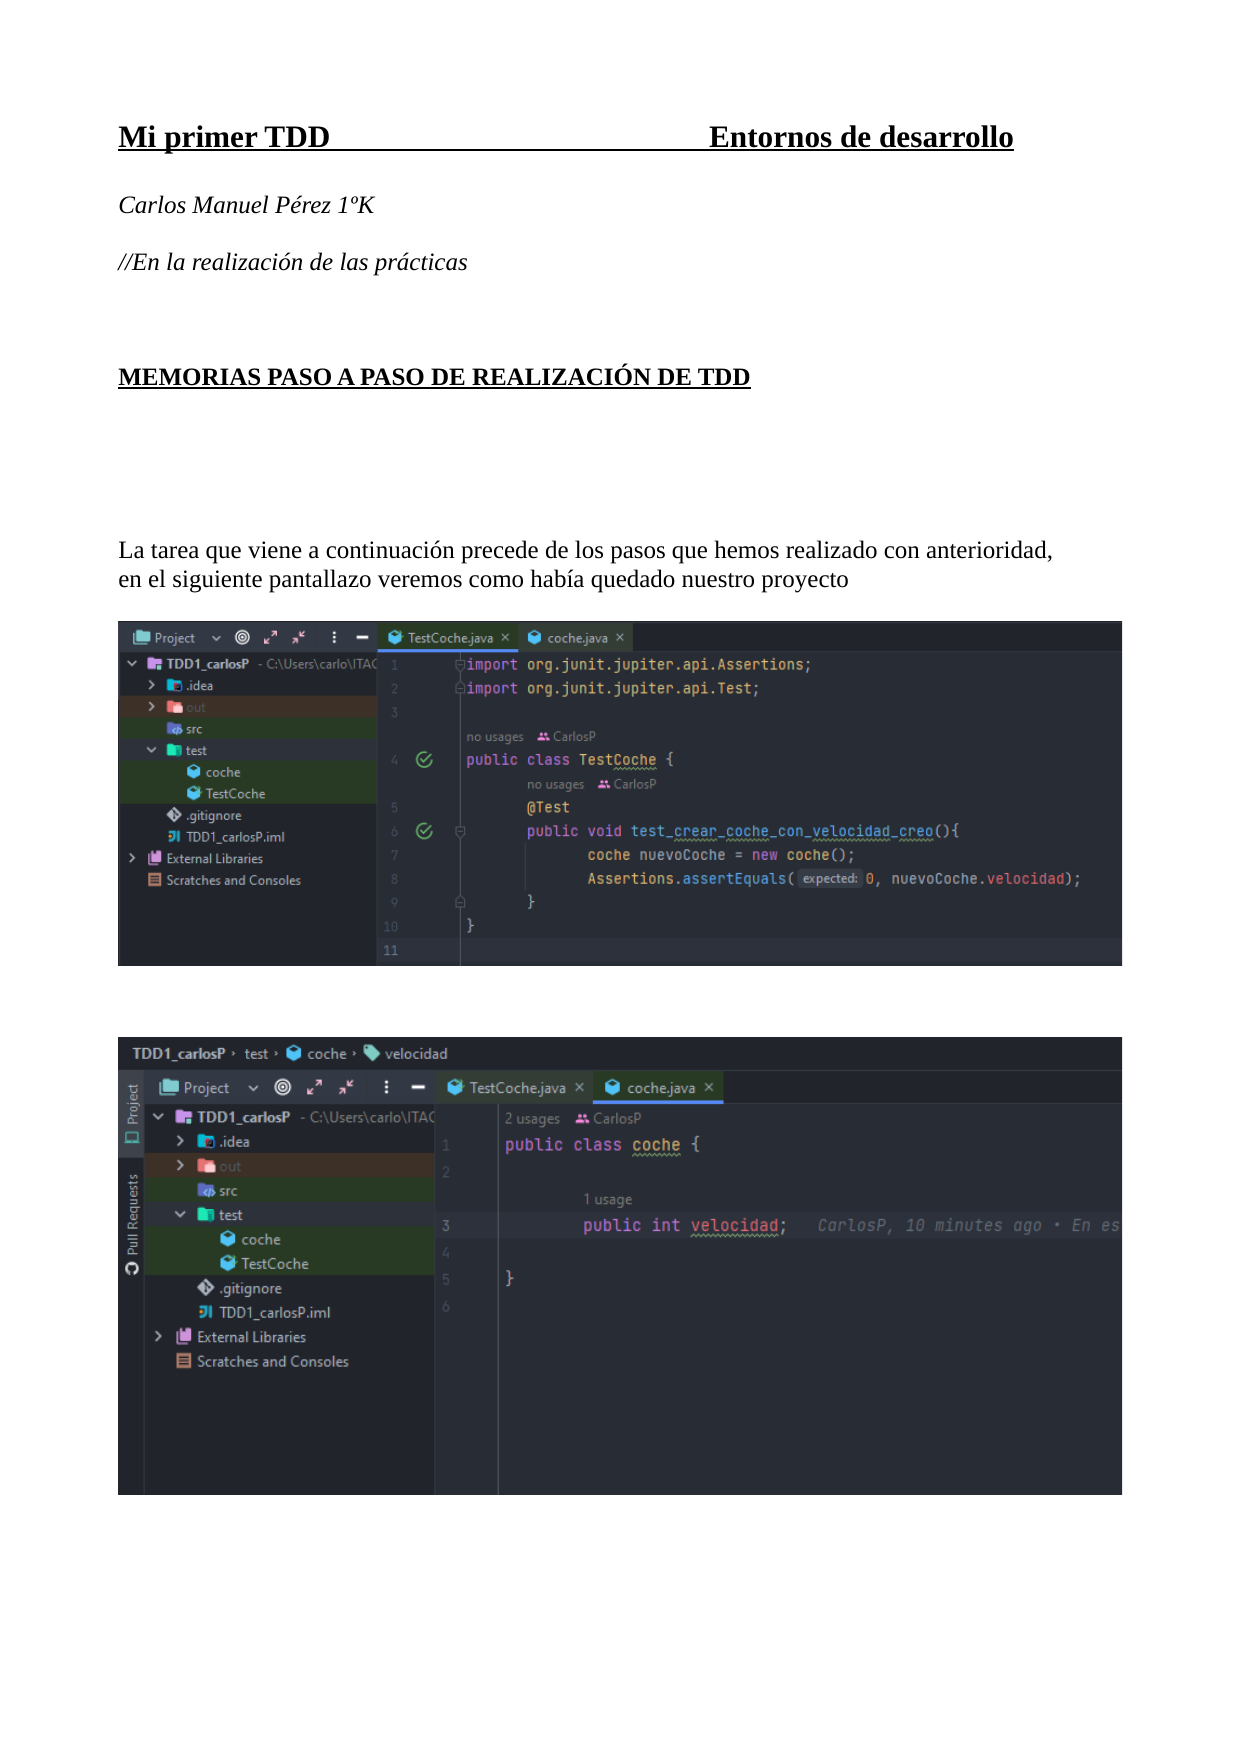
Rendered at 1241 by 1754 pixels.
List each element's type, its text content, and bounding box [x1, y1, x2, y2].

text La tarea que viene a continuación precede de los pasos que hemos realizado con anterioridad, [118, 535, 1122, 564]
text en el siguiente pantallazo veremos como había quedado nuestro proyecto [118, 564, 1122, 592]
picture [118, 621, 1123, 966]
text Carlos Manuel Pérez 1ºK [118, 190, 1122, 219]
text //En la realización de las prácticas [118, 247, 1122, 276]
text MEMORIAS PASO A PASO DE REALIZACIÓN DE TDD [118, 362, 1122, 391]
picture [118, 1037, 1123, 1495]
text Mi primer TDD Entornos de desarrollo [118, 118, 1122, 154]
